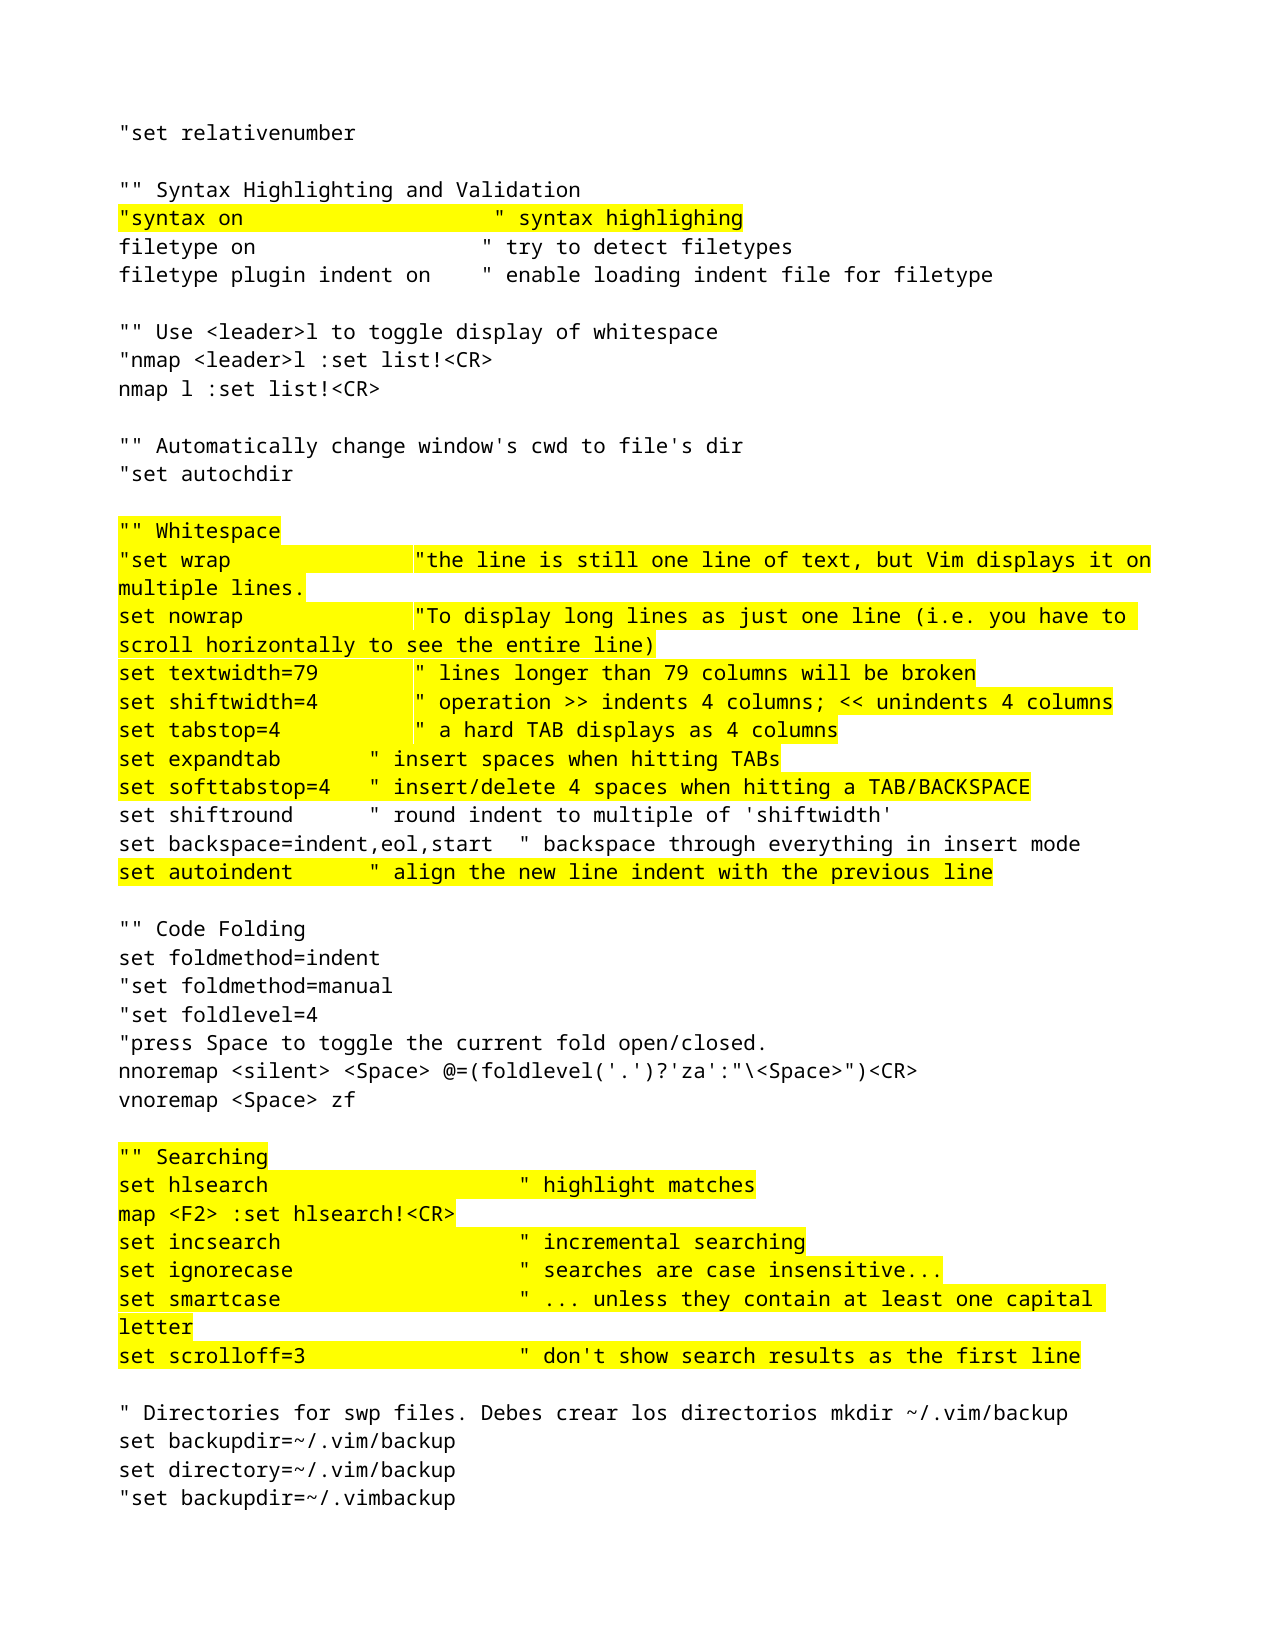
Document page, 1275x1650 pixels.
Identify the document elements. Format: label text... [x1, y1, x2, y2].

text set hlsearch " highlight matches [118, 1170, 1157, 1199]
text "set foldmethod=manual [118, 971, 1157, 1000]
text nmap l :set list!<CR> [118, 374, 1157, 402]
text set textwidth=79 " lines longer than 79 columns will be broken [118, 658, 1157, 687]
text set backupdir=~/.vim/backup [118, 1426, 1157, 1455]
text filetype on " try to detect filetypes [118, 232, 1157, 260]
text "set wrap "the line is still one line of text, but Vim displays it on multiple lines. [118, 545, 1157, 602]
text nnoremap <silent> <Space> @=(foldlevel('.')?'za':"\<Space>")<CR> [118, 1057, 1157, 1085]
text "set foldlevel=4 [118, 1000, 1157, 1028]
text set shiftround " round indent to multiple of 'shiftwidth' [118, 801, 1157, 829]
text "" Automatically change window's cwd to file's dir [118, 431, 1157, 459]
text "" Searching [118, 1142, 1157, 1170]
text "syntax on " syntax highlighing [118, 203, 1157, 232]
text " Directories for swp files. Debes crear los directorios mkdir ~/.vim/backup [118, 1398, 1157, 1426]
text set foldmethod=indent [118, 943, 1157, 971]
text "set autochdir [118, 459, 1157, 488]
text set shiftwidth=4 " operation >> indents 4 columns; << unindents 4 columns [118, 687, 1157, 715]
text set incsearch " incremental searching [118, 1227, 1157, 1256]
text set directory=~/.vim/backup [118, 1455, 1157, 1483]
text set autoindent " align the new line indent with the previous line [118, 857, 1157, 886]
text set backspace=indent,eol,start " backspace through everything in insert mode [118, 829, 1157, 857]
text map <F2> :set hlsearch!<CR> [118, 1199, 1157, 1227]
text "" Syntax Highlighting and Validation [118, 175, 1157, 203]
text set ignorecase " searches are case insensitive... [118, 1256, 1157, 1284]
text "nmap <leader>l :set list!<CR> [118, 346, 1157, 374]
text vnoremap <Space> zf [118, 1085, 1157, 1113]
text set tabstop=4 " a hard TAB displays as 4 columns [118, 715, 1157, 744]
text filetype plugin indent on " enable loading indent file for filetype [118, 260, 1157, 289]
text "press Space to toggle the current fold open/closed. [118, 1028, 1157, 1057]
text set smartcase " ... unless they contain at least one capital letter [118, 1284, 1157, 1341]
text set expandtab " insert spaces when hitting TABs [118, 744, 1157, 772]
text "" Whitespace [118, 516, 1157, 545]
text "" Code Folding [118, 914, 1157, 943]
text set softtabstop=4 " insert/delete 4 spaces when hitting a TAB/BACKSPACE [118, 772, 1157, 801]
text "set backupdir=~/.vimbackup [118, 1483, 1157, 1512]
text "set relativenumber [118, 118, 1157, 147]
text set nowrap "To display long lines as just one line (i.e. you have to scroll horizontally to see the entire line) [118, 602, 1157, 658]
text "" Use <leader>l to toggle display of whitespace [118, 317, 1157, 346]
text set scrolloff=3 " don't show search results as the first line [118, 1341, 1157, 1369]
